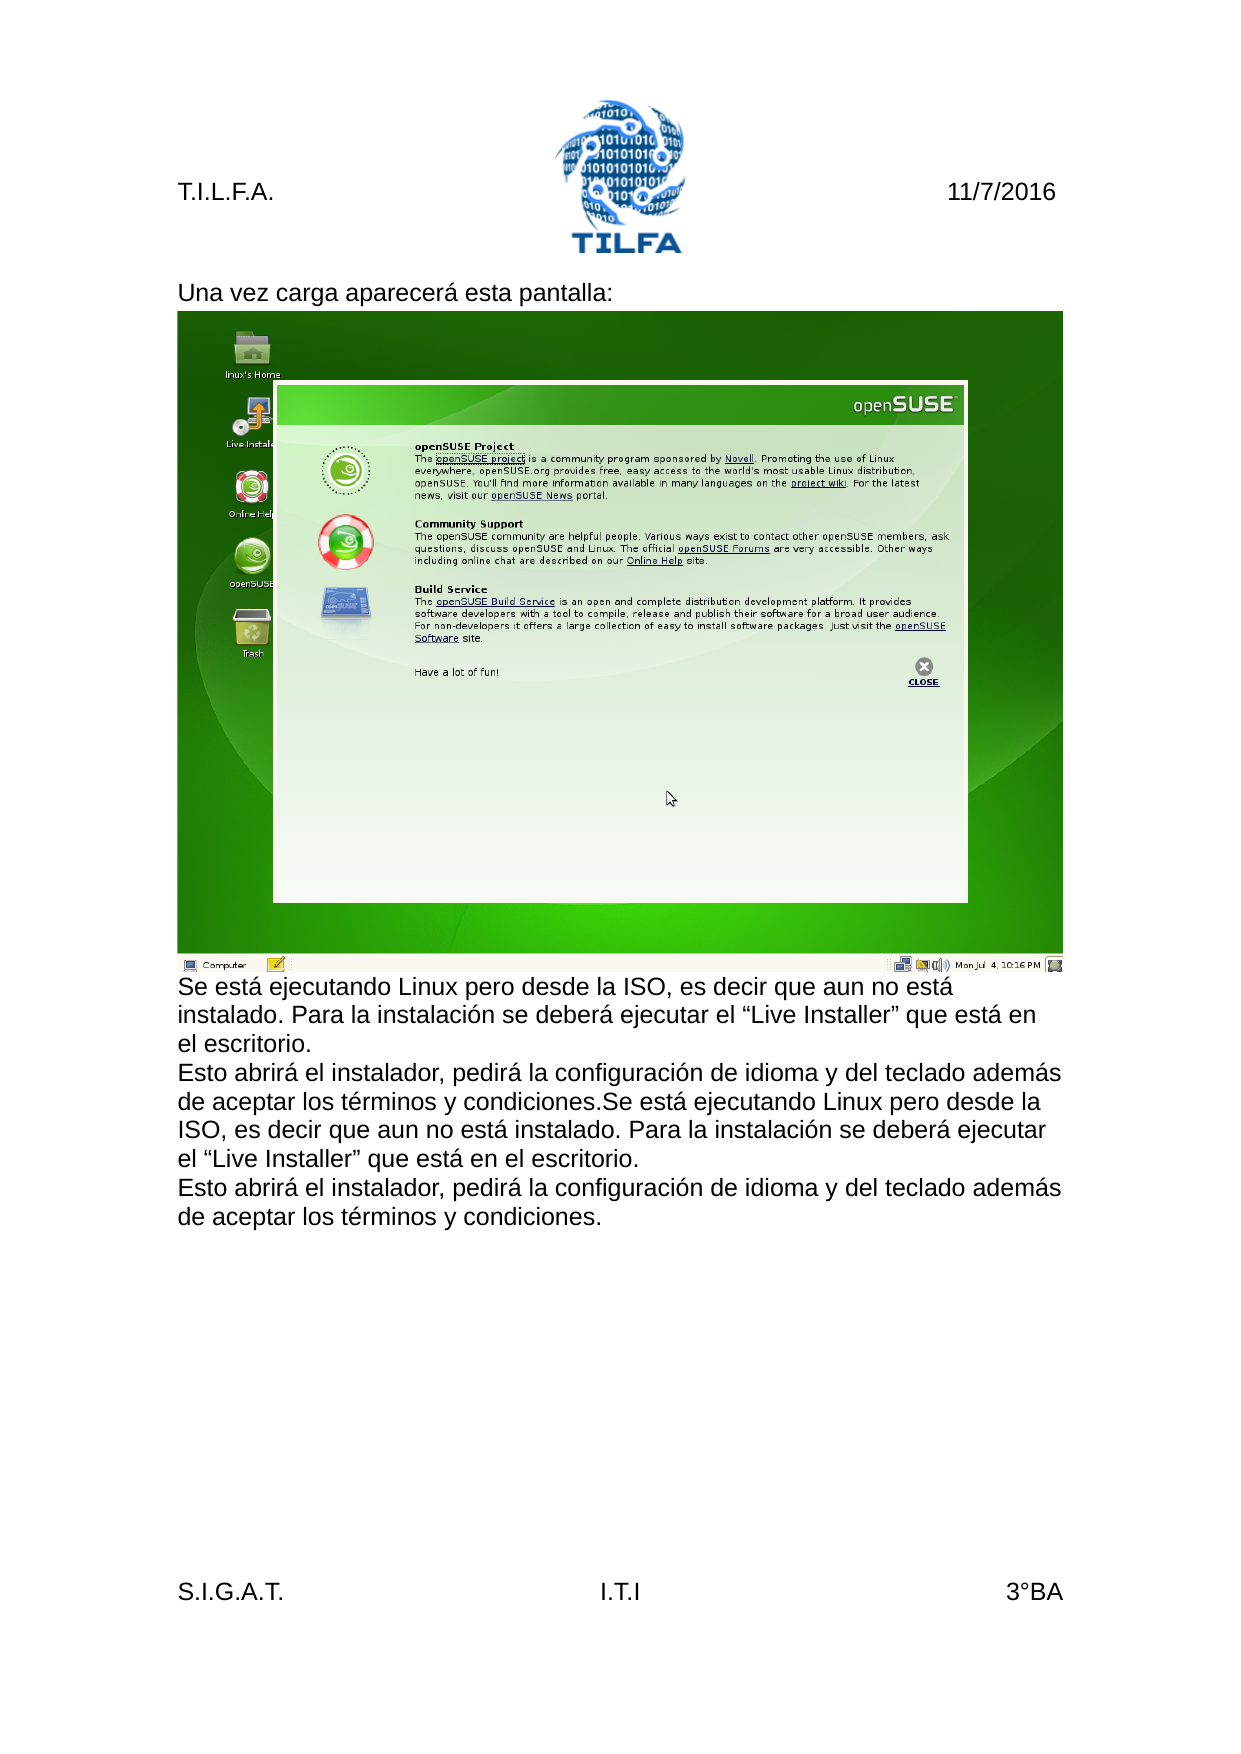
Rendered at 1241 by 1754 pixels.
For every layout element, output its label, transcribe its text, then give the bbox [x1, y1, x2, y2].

text [177, 306, 1063, 311]
text Se está ejecutando Linux pero desde la ISO, es decir que aun no está instalado. Para la instalación se deberá ejecutar el “Live Installer” que está en el escritorio. [177, 972, 1063, 1058]
text Esto abrirá el instalador, pedirá la configuración de idioma y del teclado además de aceptar los términos y condiciones. [177, 1173, 1063, 1231]
text Esto abrirá el instalador, pedirá la configuración de idioma y del teclado además de aceptar los términos y condiciones.Se está ejecutando Linux pero desde la ISO, es decir que aun no está instalado. Para la instalación se deberá ejecutar el “Live Installer” que está en el escritorio. [177, 1058, 1063, 1173]
text Una vez carga aparecerá esta pantalla: [177, 277, 1063, 306]
picture [554, 100, 687, 253]
